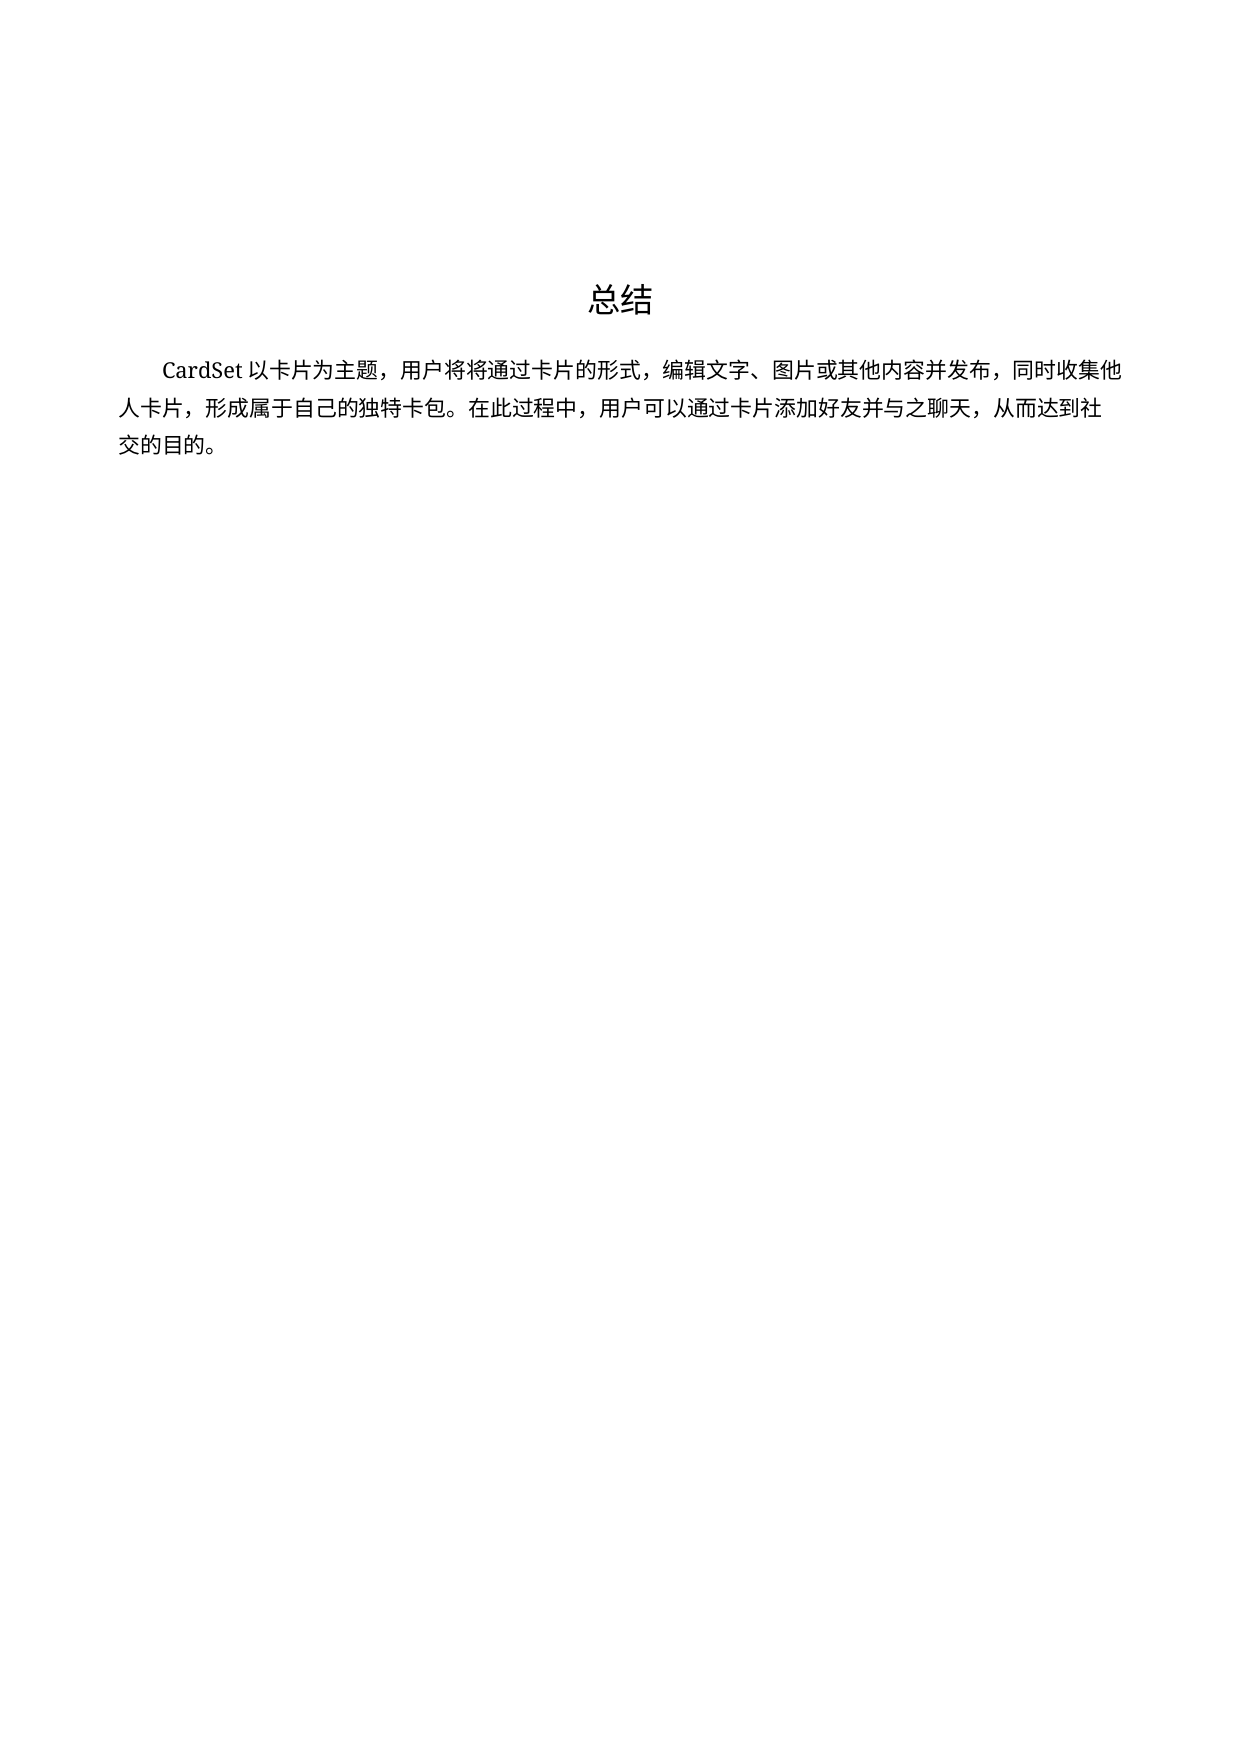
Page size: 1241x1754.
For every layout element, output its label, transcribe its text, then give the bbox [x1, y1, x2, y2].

text CardSet以卡片为主题，用户将将通过卡片的形式，编辑文字、图片或其他内容并发布，同时收集他人卡片，形成属于自己的独特卡包。在此过程中，用户可以通过卡片添加好友并与之聊天，从而达到社交的目的。 [118, 353, 1122, 460]
subtitle 总结 [118, 274, 1122, 322]
